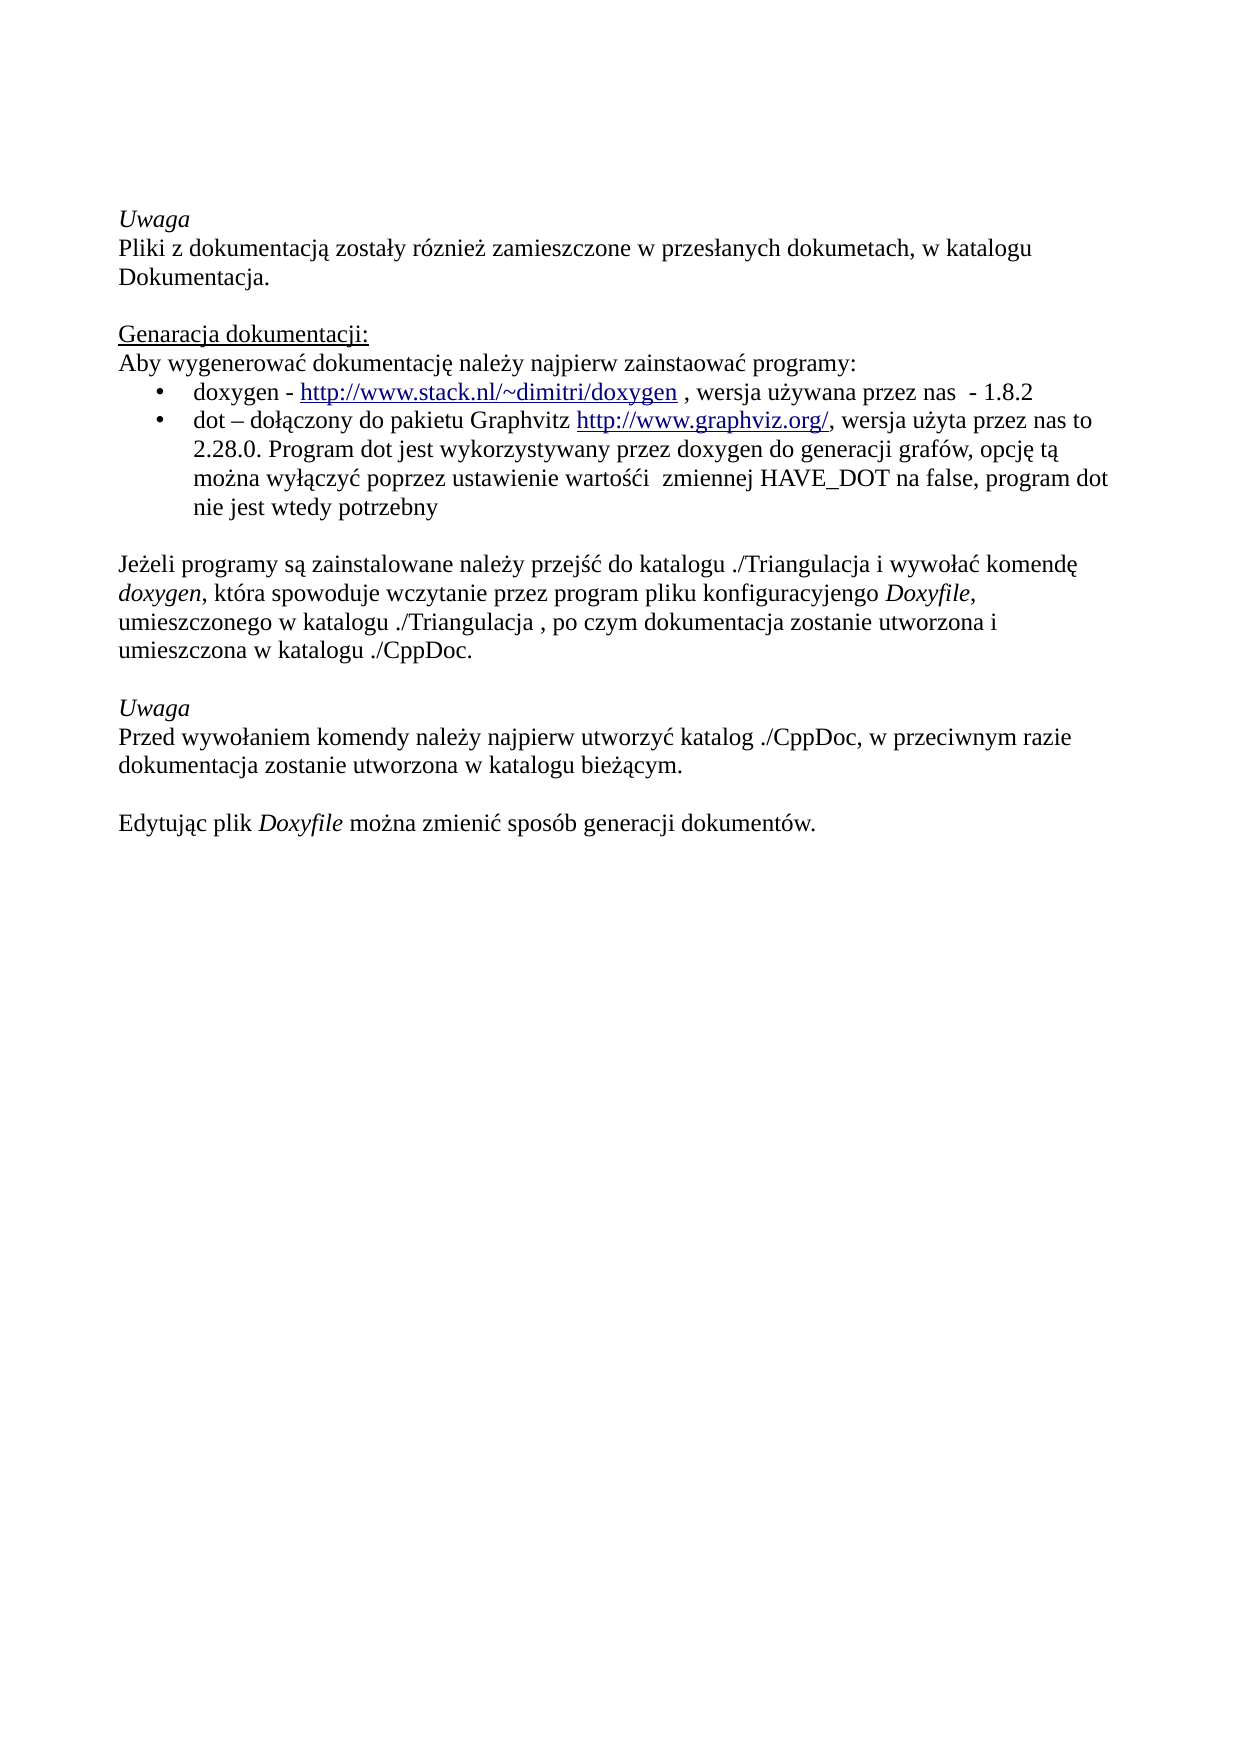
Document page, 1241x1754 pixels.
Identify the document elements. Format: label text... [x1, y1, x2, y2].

text Uwaga [118, 693, 1122, 722]
text Jeżeli programy są zainstalowane należy przejść do katalogu ./Triangulacja i wywołać komendę doxygen, która spowoduje wczytanie przez program pliku konfiguracyjengo Doxyfile, umieszczonego w katalogu ./Triangulacja , po czym dokumentacja zostanie utworzona i umieszczona w katalogu ./CppDoc. [118, 549, 1122, 664]
text Edytując plik Doxyfile można zmienić sposób generacji dokumentów. [118, 808, 1122, 837]
list dot – dołączony do pakietu Graphvitz http://www.graphviz.org/, wersja użyta przez nas to 2.28.0. Program dot jest wykorzystywany przez doxygen do generacji grafów, opcję tą można wyłączyć poprzez ustawienie wartośći zmiennej HAVE_DOT na false, program dot nie jest wtedy potrzebny [156, 406, 1122, 521]
text Pliki z dokumentacją zostały róznież zamieszczone w przesłanych dokumetach, w katalogu Dokumentacja. [118, 233, 1122, 291]
text Aby wygenerować dokumentację należy najpierw zainstaować programy: [118, 348, 1122, 377]
list doxygen - http://www.stack.nl/~dimitri/doxygen , wersja używana przez nas - 1.8.2 [156, 377, 1122, 406]
text Uwaga [118, 204, 1122, 233]
text Przed wywołaniem komendy należy najpierw utworzyć katalog ./CppDoc, w przeciwnym razie dokumentacja zostanie utworzona w katalogu bieżącym. [118, 722, 1122, 779]
text Genaracja dokumentacji: [118, 319, 1122, 348]
